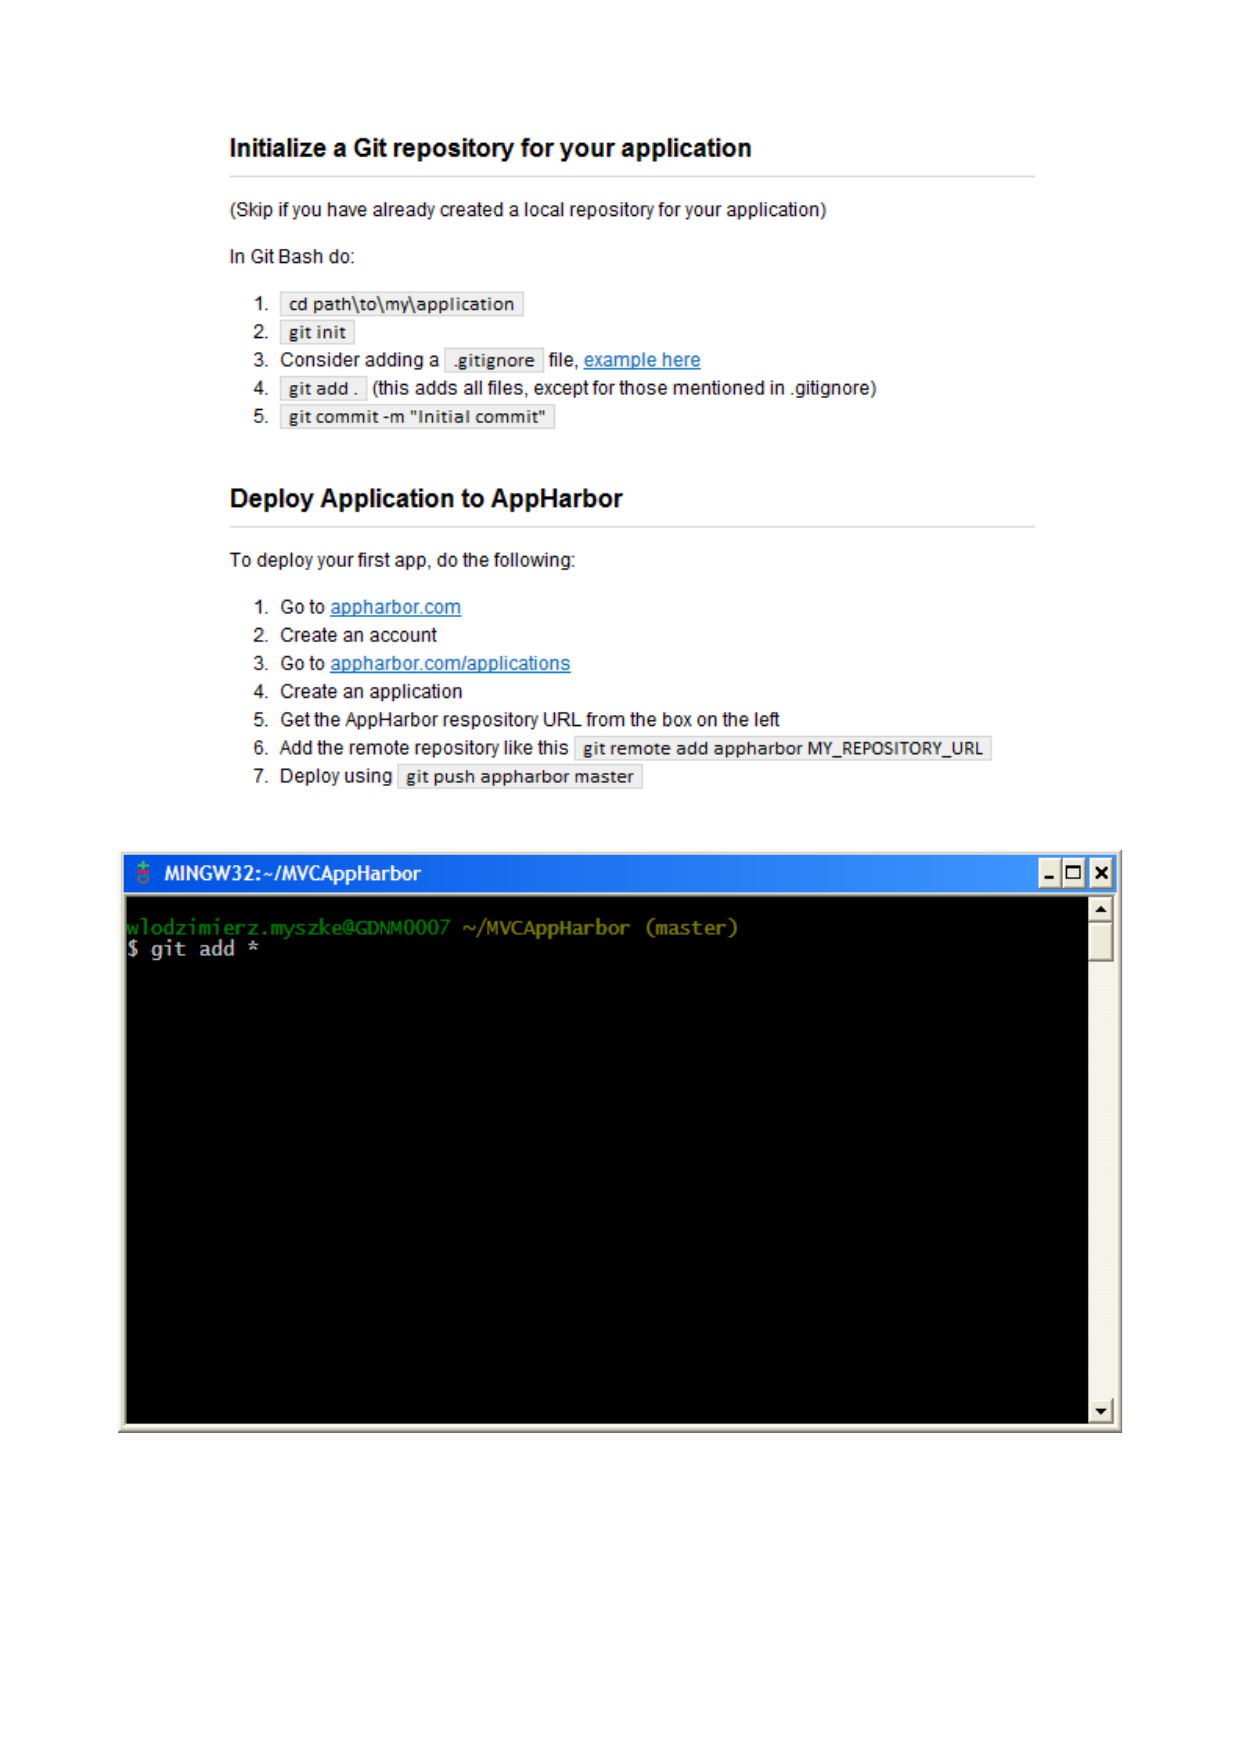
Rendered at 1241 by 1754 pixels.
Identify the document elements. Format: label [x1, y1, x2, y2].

picture [118, 850, 1123, 1433]
picture [205, 118, 1035, 822]
